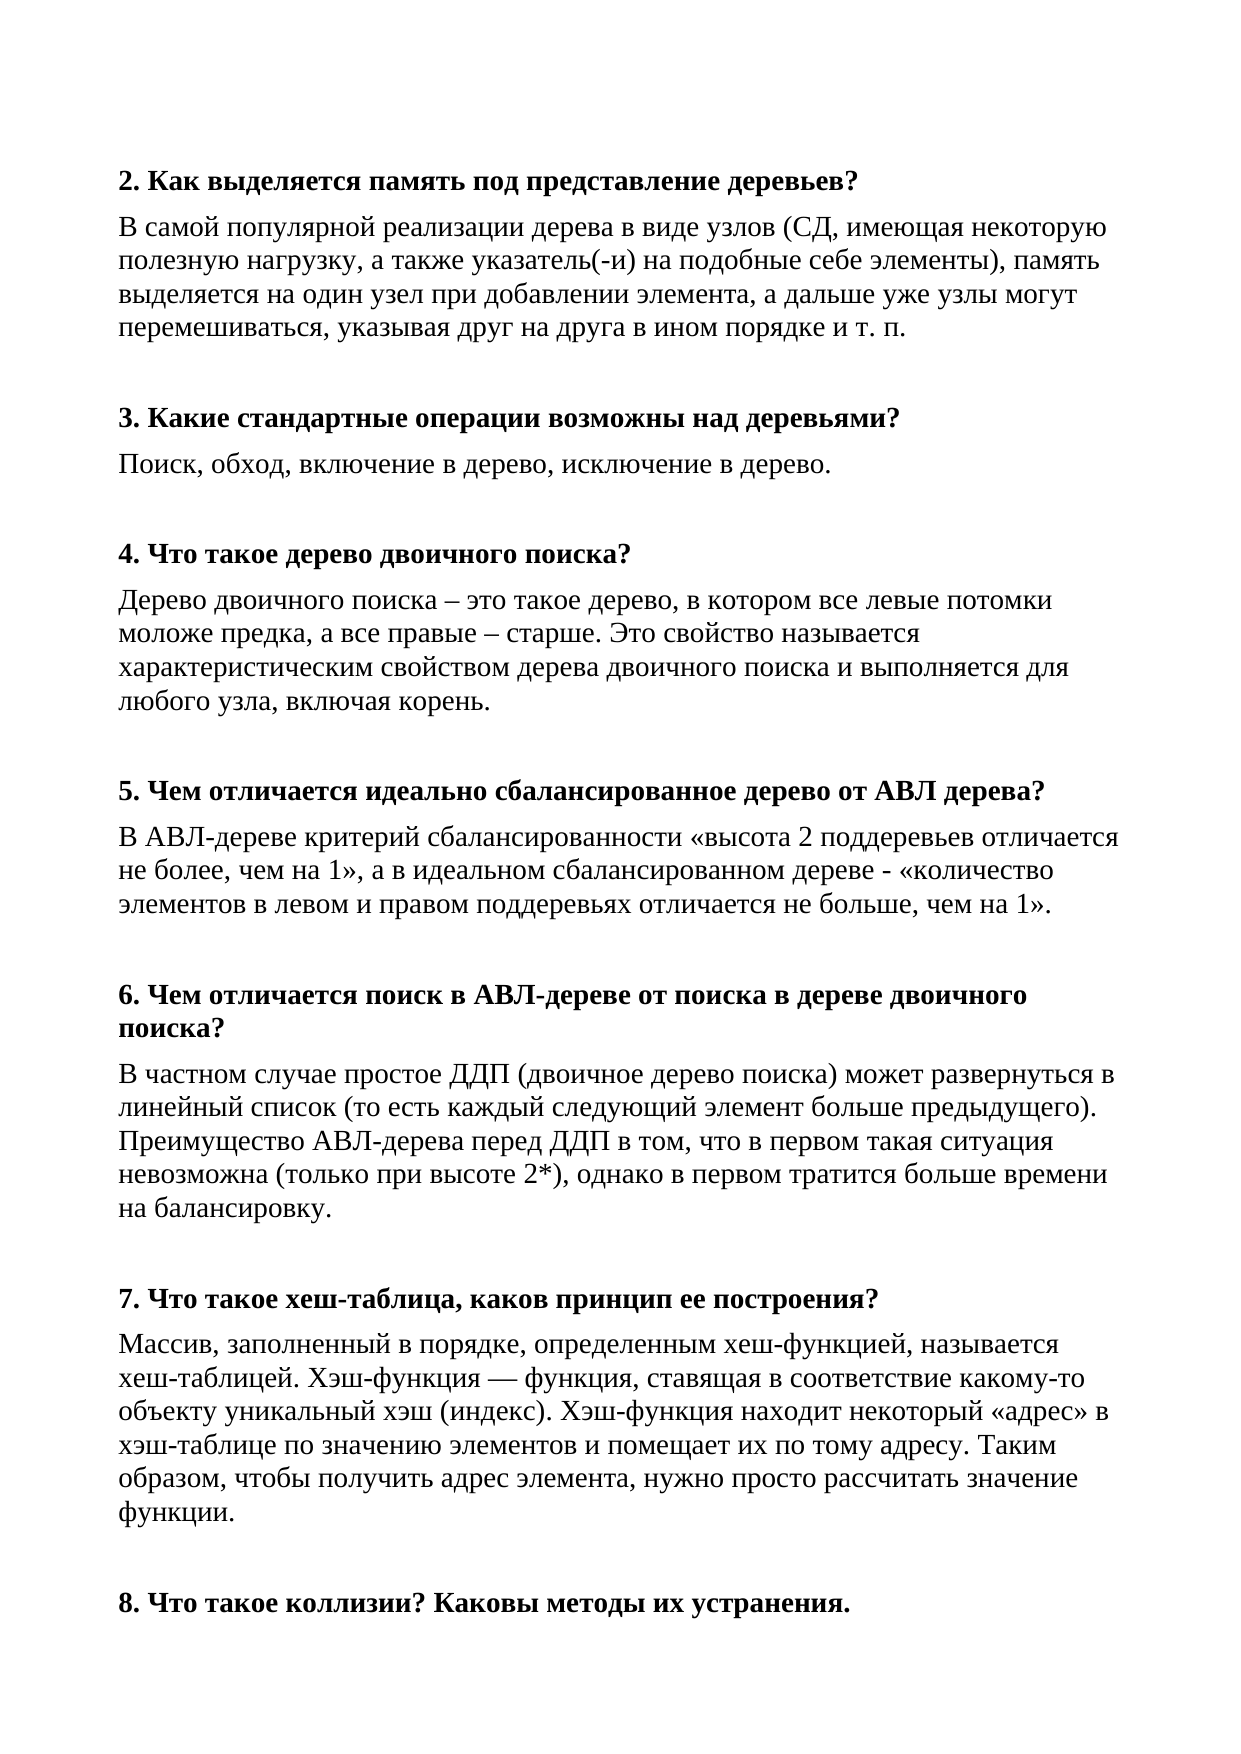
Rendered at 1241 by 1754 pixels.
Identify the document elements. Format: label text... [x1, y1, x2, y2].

text В частном случае простое ДДП (двоичное дерево поиска) может развернуться в линейный список (то есть каждый следующий элемент больше предыдущего). Преимущество АВЛ-дерева перед ДДП в том, что в первом такая ситуация невозможна (только при высоте 2*), однако в первом тратится больше времени на балансировку. [118, 1056, 1122, 1223]
text 4. Что такое дерево двоичного поиска? [118, 537, 1122, 570]
text 7. Что такое хеш-таблица, каков принцип ее построения? [118, 1281, 1122, 1314]
text Поиск, обход, включение в дерево, исключение в дерево. [118, 446, 1122, 479]
text 6. Чем отличается поиск в АВЛ-дереве от поиска в дереве двоичного поиска? [118, 977, 1122, 1044]
text 2. Как выделяется память под представление деревьев? [118, 163, 1122, 197]
text В самой популярной реализации дерева в виде узлов (СД, имеющая некоторую полезную нагрузку, а также указатель(-и) на подобные себе элементы), память выделяется на один узел при добавлении элемента, а дальше уже узлы могут перемешиваться, указывая друг на друга в ином порядке и т. п. [118, 209, 1122, 343]
text 8. Что такое коллизии? Каковы методы их устранения. [118, 1585, 1122, 1618]
text Дерево двоичного поиска – это такое дерево, в котором все левые потомки моложе предка, а все правые – старше. Это свойство называется характеристическим свойством дерева двоичного поиска и выполняется для любого узла, включая корень. [118, 582, 1122, 716]
text 3. Какие стандартные операции возможны над деревьями? [118, 400, 1122, 434]
text В АВЛ-дереве критерий сбалансированности «высота 2 поддеревьев отличается не более, чем на 1», а в идеальном сбалансированном дереве - «количество элементов в левом и правом поддеревьях отличается не больше, чем на 1». [118, 819, 1122, 919]
text 5. Чем отличается идеально сбалансированное дерево от АВЛ дерева? [118, 773, 1122, 807]
text Массив, заполненный в порядке, определенным хеш-функцией, называется хеш-таблицей. Хэш-функция — функция, ставящая в соответствие какому-то объекту уникальный хэш (индекс). Хэш-функция находит некоторый «адрес» в хэш-таблице по значению элементов и помещает их по тому адресу. Таким образом, чтобы получить адрес элемента, нужно просто рассчитать значение функции. [118, 1326, 1122, 1527]
